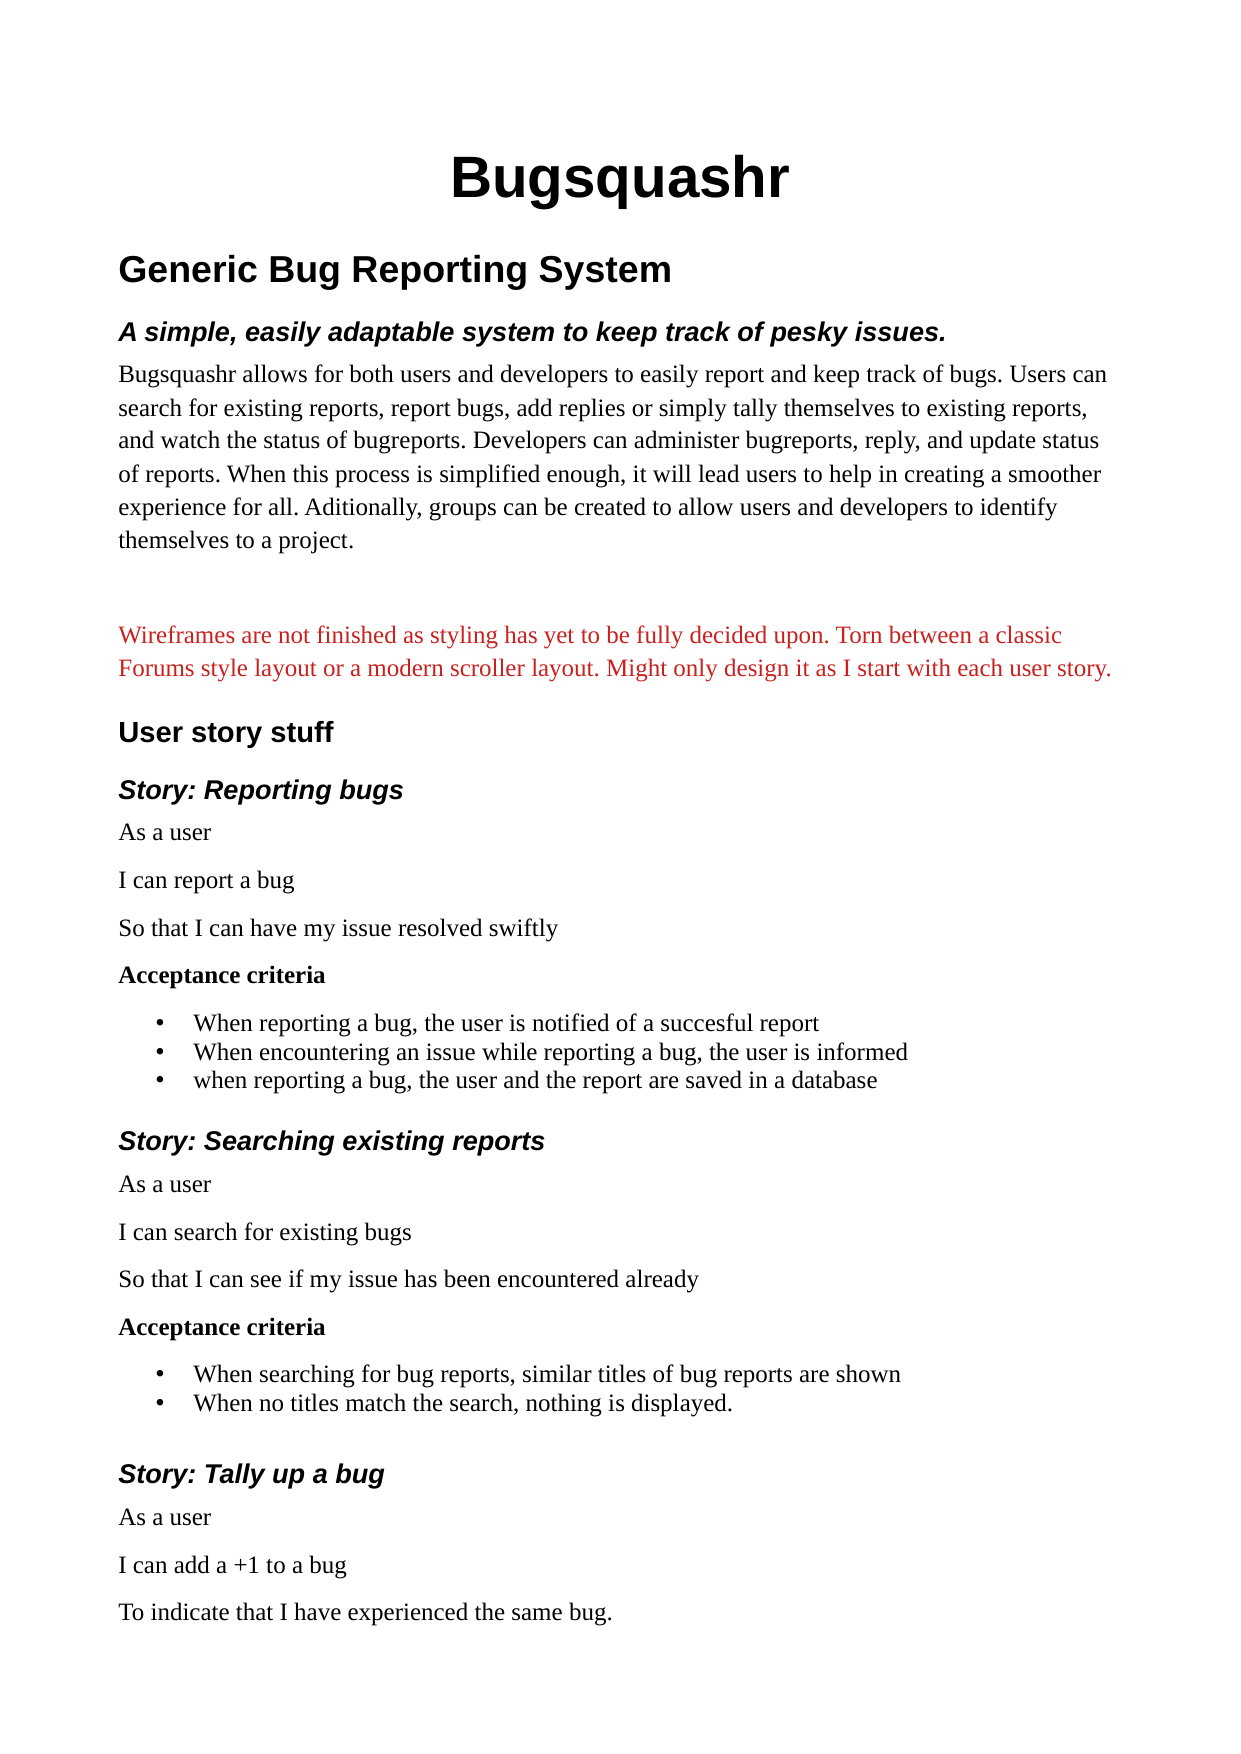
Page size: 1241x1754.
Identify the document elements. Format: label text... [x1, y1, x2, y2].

subtitle A simple, easily adaptable system to keep track of pesky issues. [118, 316, 1122, 347]
text Wireframes are not finished as styling has yet to be fully decided upon. Torn between a classic Forums style layout or a modern scroller layout. Might only design it as I start with each user story. [118, 620, 1122, 682]
text Acceptance criteria [118, 960, 1122, 989]
subtitle Story: Reporting bugs [118, 774, 1122, 805]
list when reporting a bug, the user and the report are saved in a database [156, 1065, 1122, 1094]
text As a user [118, 1169, 1122, 1198]
list When searching for bug reports, similar titles of bug reports are shown [156, 1359, 1122, 1388]
text Bugsquashr allows for both users and developers to easily report and keep track of bugs. Users can search for existing reports, report bugs, add replies or simply tally themselves to existing reports, and watch the status of bugreports. Developers can administer bugreports, reply, and update status of reports. When this process is simplified enough, it will lead users to help in creating a smoother experience for all. Aditionally, groups can be created to allow users and developers to identify themselves to a project. [118, 359, 1122, 553]
text As a user [118, 1502, 1122, 1531]
subtitle Generic Bug Reporting System [118, 248, 1122, 291]
text Acceptance criteria [118, 1312, 1122, 1341]
text As a user [118, 817, 1122, 846]
title Bugsquashr [118, 143, 1122, 210]
subtitle Story: Searching existing reports [118, 1125, 1122, 1157]
text To indicate that I have experienced the same bug. [118, 1597, 1122, 1626]
list When reporting a bug, the user is notified of a succesful report [156, 1008, 1122, 1037]
subtitle User story stuff [118, 715, 1122, 749]
text I can search for existing bugs [118, 1217, 1122, 1246]
subtitle Story: Tally up a bug [118, 1458, 1122, 1489]
list When no titles match the search, nothing is displayed. [156, 1388, 1122, 1417]
text So that I can have my issue resolved swiftly [118, 913, 1122, 941]
list When encountering an issue while reporting a bug, the user is informed [156, 1037, 1122, 1065]
text I can report a bug [118, 865, 1122, 894]
text I can add a +1 to a bug [118, 1550, 1122, 1578]
text So that I can see if my issue has been encountered already [118, 1264, 1122, 1293]
